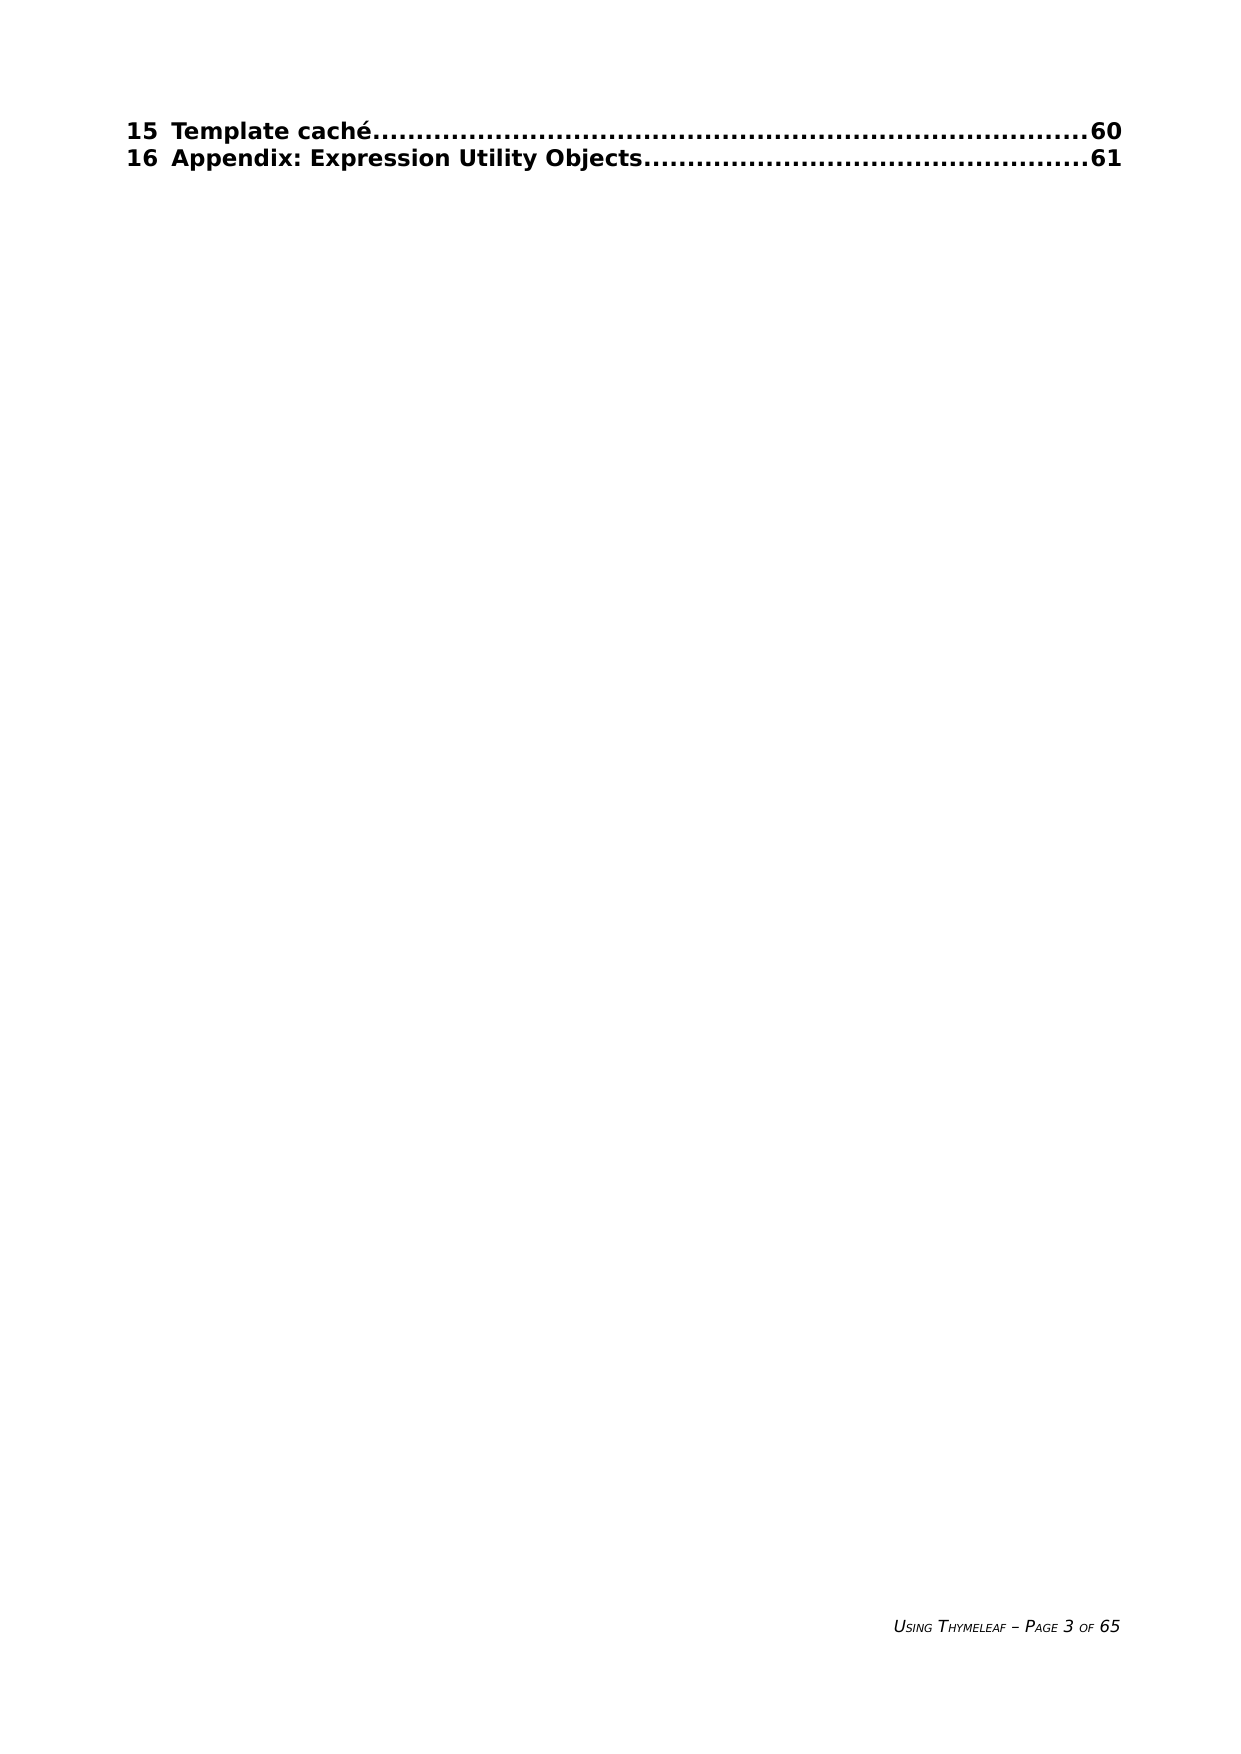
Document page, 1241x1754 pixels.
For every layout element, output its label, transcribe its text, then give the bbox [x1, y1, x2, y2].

text 16 Appendix: Expression Utility Objects 61 [118, 145, 1122, 171]
text 15 Template caché 60 [118, 118, 1122, 145]
